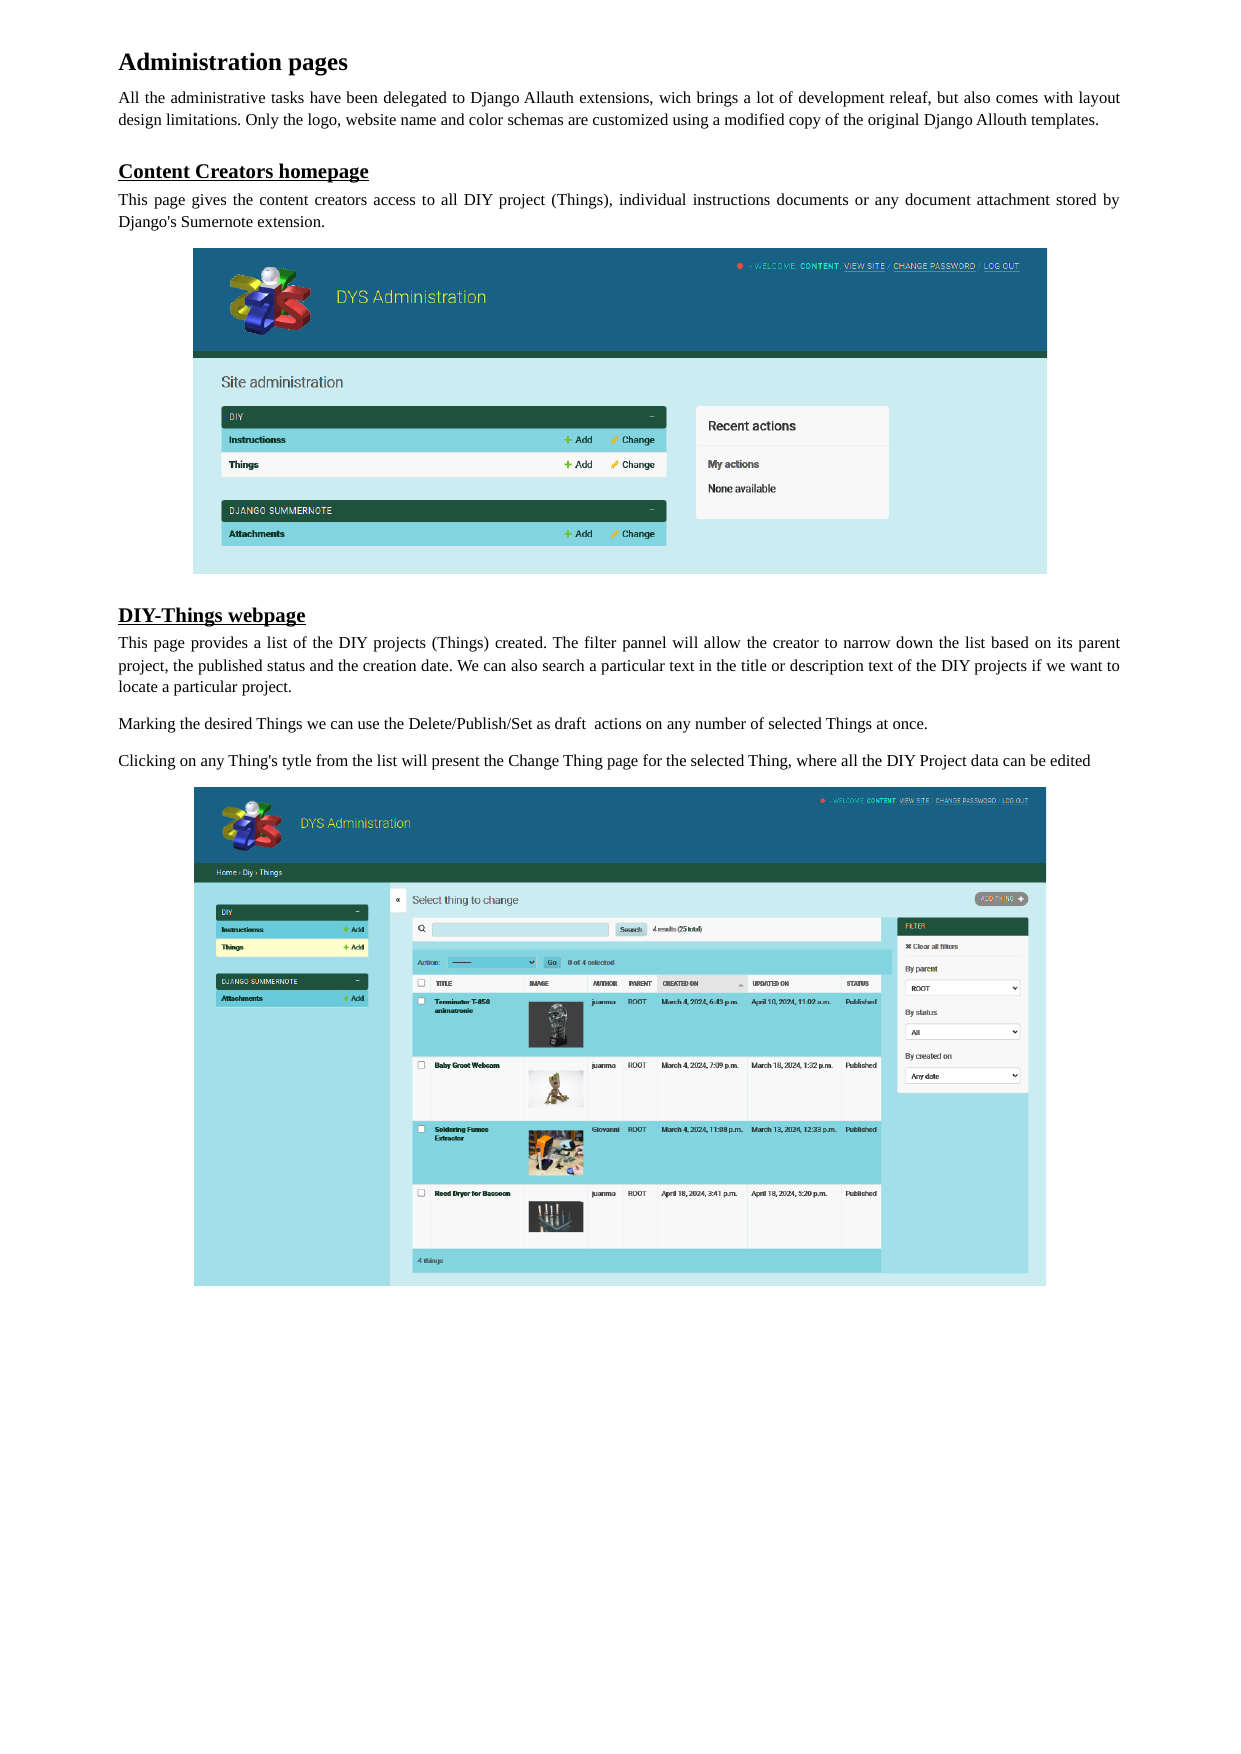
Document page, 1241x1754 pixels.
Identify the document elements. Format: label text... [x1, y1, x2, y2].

picture [193, 248, 1048, 574]
text This page provides a list of the DIY projects (Things) created. The filter pannel will allow the creator to narrow down the list based on its parent project, the published status and the creation date. We can also search a particular text in the title or description text of the DIY projects if we want to locate a particular project. [118, 633, 1122, 696]
subtitle Content Creators homepage [118, 159, 1122, 183]
subtitle Administration pages [118, 47, 1122, 76]
text This page gives the content creators access to all DIY project (Things), individual instructions documents or any document attachment stored by Django's Sumernote extension. [118, 189, 1122, 231]
picture [194, 787, 1047, 1286]
subtitle DIY-Things webpage [118, 603, 1122, 627]
text Clicking on any Thing's tytle from the list will present the Change Thing page for the selected Thing, where all the DIY Project data can be edited [118, 750, 1122, 769]
text All the administrative tasks have been delegated to Django Allauth extensions, wich brings a lot of development releaf, but also comes with layout design limitations. Only the logo, website name and color schemas are customized using a modified copy of the original Django Allouth templates. [118, 88, 1122, 129]
text Marking the desired Things we can use the Delete/Publish/Set as draft actions on any number of selected Things at once. [118, 714, 1122, 733]
